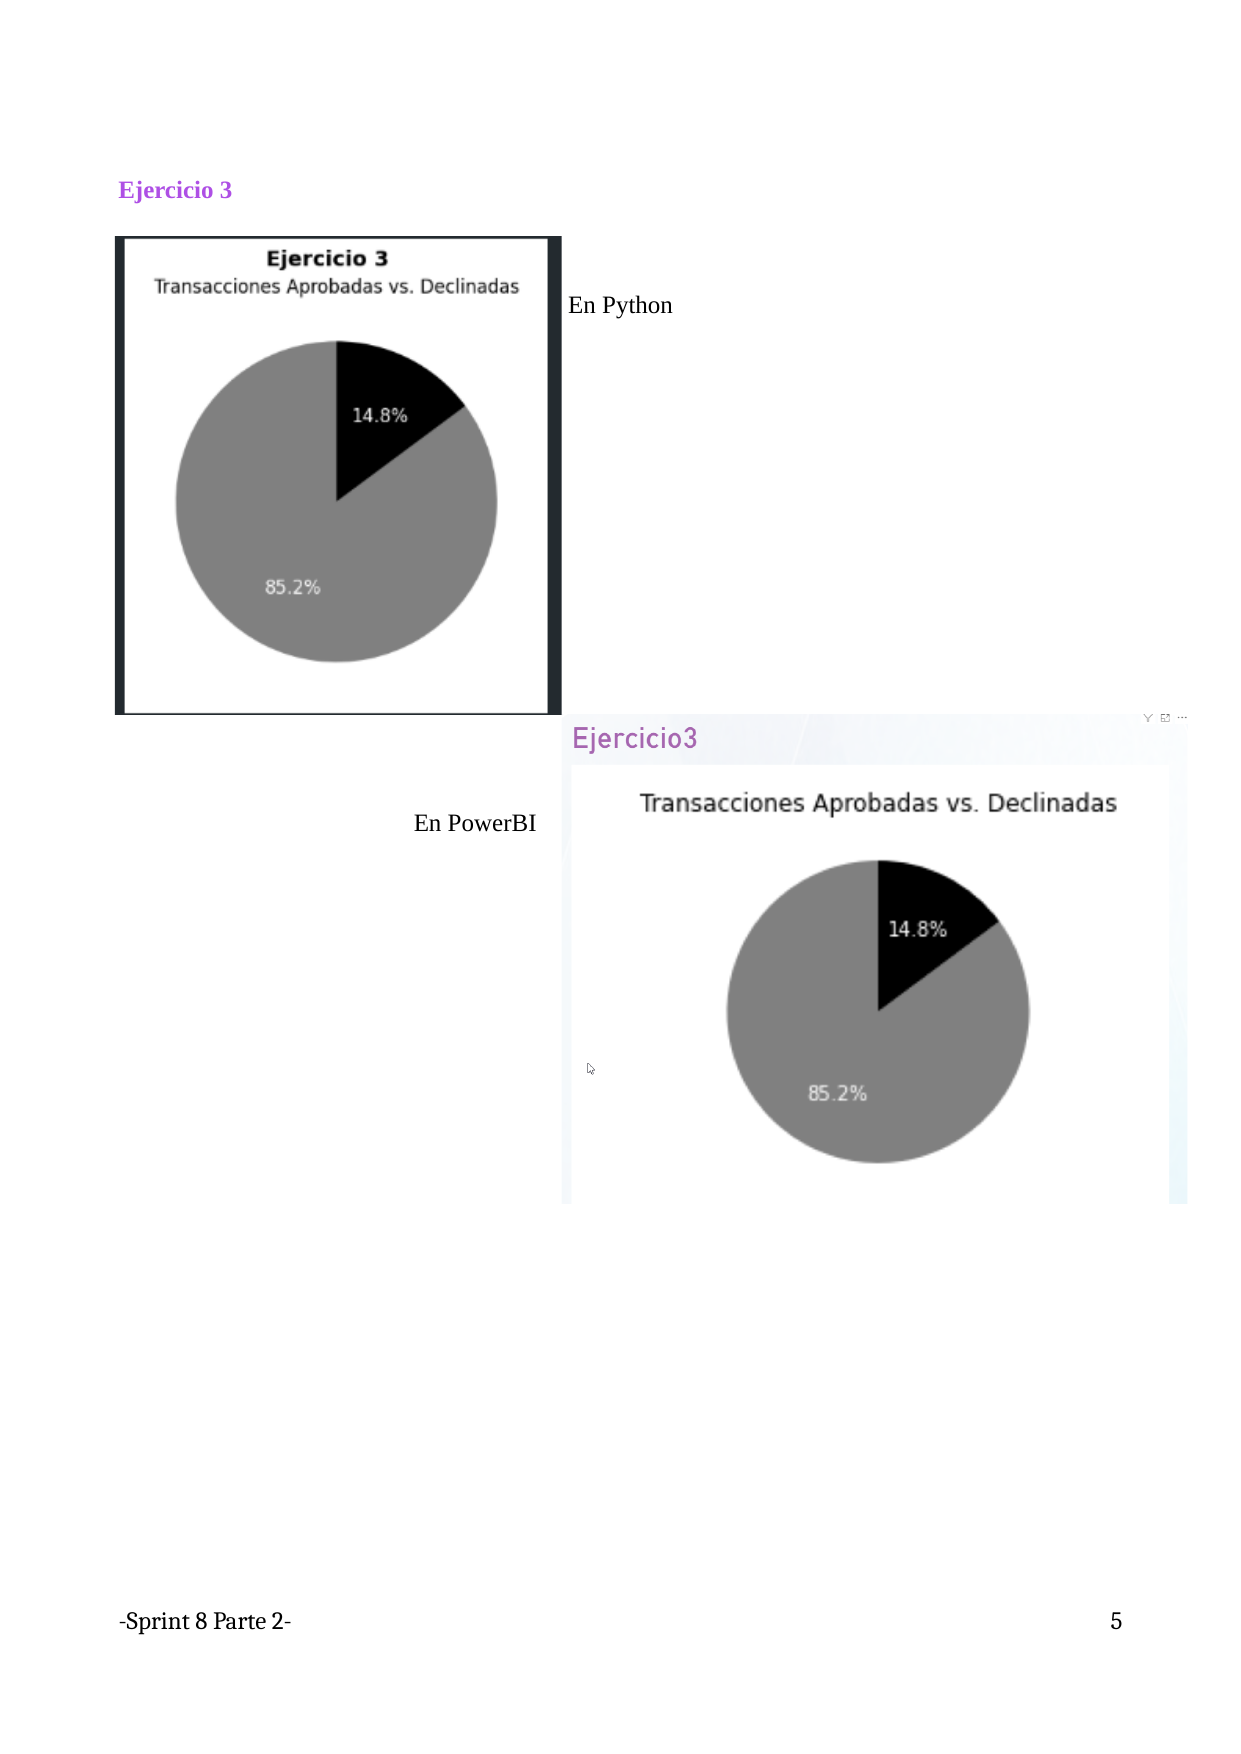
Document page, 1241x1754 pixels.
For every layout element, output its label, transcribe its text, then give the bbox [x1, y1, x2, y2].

text En Python [562, 291, 1122, 319]
text Ejercicio 3 [118, 176, 1122, 204]
picture [114, 236, 1188, 1204]
text En PowerBI [118, 808, 561, 837]
